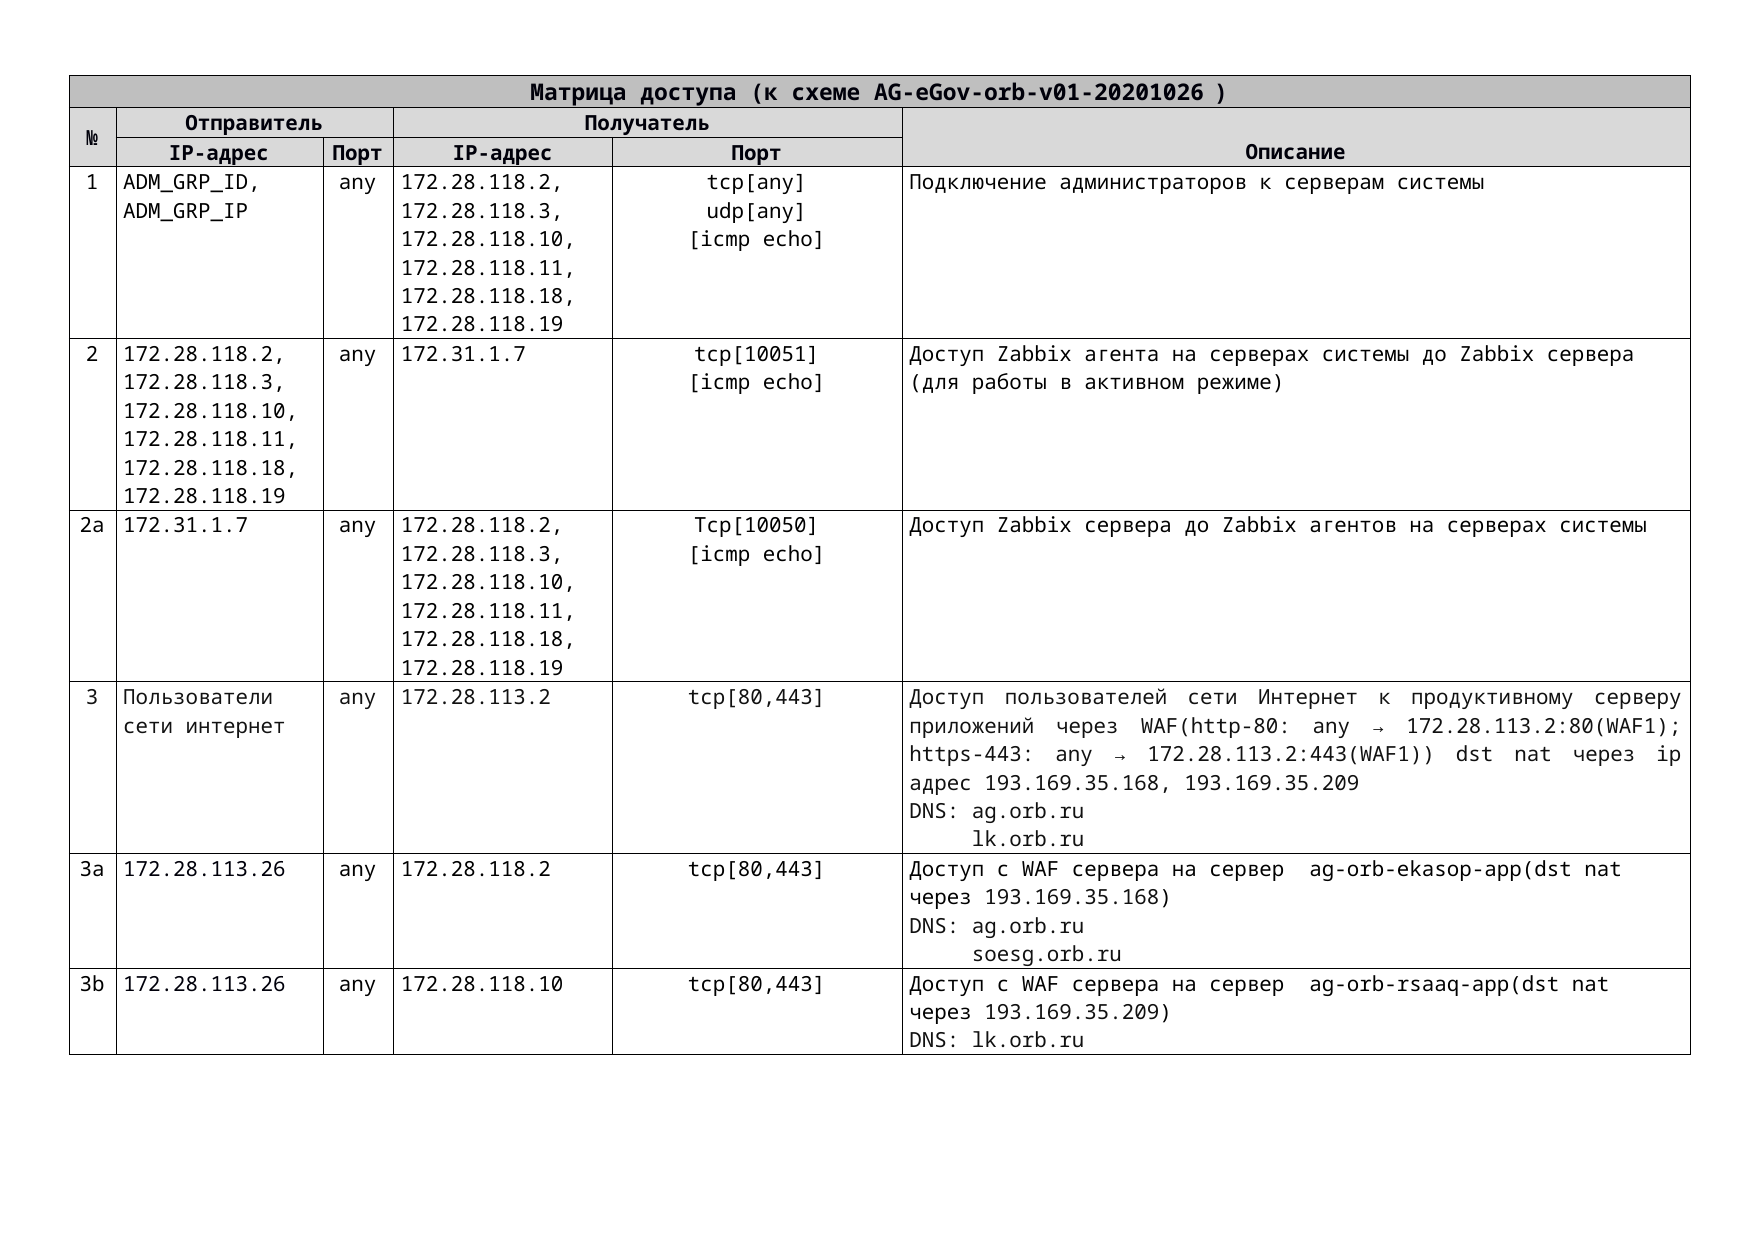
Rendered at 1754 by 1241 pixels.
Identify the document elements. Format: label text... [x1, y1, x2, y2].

table_cell ADM_GRP_ID, ADM_GRP_IP [117, 167, 323, 338]
table_cell any [324, 167, 393, 338]
table_cell Доступ с WAF сервера на сервер ag-orb-ekasop-app(dst nat через 193.169.35.168) DNS: ag.orb.ru soesg.orb.ru [903, 854, 1690, 968]
table_cell Подключение администраторов к серверам системы [903, 167, 1690, 338]
table_cell 2 [70, 339, 116, 509]
table_cell IP-адрес [117, 138, 323, 166]
table_cell 3b [70, 969, 116, 1054]
table_cell Получатель [394, 108, 902, 137]
table_cell any [324, 969, 393, 1054]
table_cell 172.28.118.2 [394, 854, 612, 968]
table_cell 172.31.1.7 [394, 339, 612, 509]
table_cell any [324, 682, 393, 853]
table_cell 2a [70, 511, 116, 681]
table_cell any [324, 339, 393, 509]
table_cell Tcp[10050] [icmp echo] [613, 511, 902, 681]
table_cell 3a [70, 854, 116, 968]
table_cell any [324, 511, 393, 681]
table_cell 172.28.118.2, 172.28.118.3, 172.28.118.10, 172.28.118.11, 172.28.118.18, 172.28.118.19 [394, 167, 612, 338]
table_cell Описание [903, 108, 1690, 166]
table_cell Пользователи сети интернет [117, 682, 323, 853]
table_cell 172.28.118.2, 172.28.118.3, 172.28.118.10, 172.28.118.11, 172.28.118.18, 172.28.118.19 [394, 511, 612, 681]
table_cell any [324, 854, 393, 968]
table_cell 172.28.118.10 [394, 969, 612, 1054]
table_cell tcp[10051] [icmp echo] [613, 339, 902, 509]
table_cell Отправитель [117, 108, 393, 137]
table_cell 3 [70, 682, 116, 853]
table_cell № [70, 108, 116, 166]
table_cell 172.28.113.2 [394, 682, 612, 853]
table_cell tcp[80,443] [613, 969, 902, 1054]
table_cell Доступ Zabbix сервера до Zabbix агентов на серверах системы [903, 511, 1690, 681]
table_cell Порт [613, 138, 902, 166]
table_cell 1 [70, 167, 116, 338]
table_cell 172.28.118.2, 172.28.118.3, 172.28.118.10, 172.28.118.11, 172.28.118.18, 172.28.118.19 [117, 339, 323, 509]
table_cell 172.31.1.7 [117, 511, 323, 681]
table_cell 172.28.113.26 [117, 854, 323, 968]
table_cell tcp[80,443] [613, 854, 902, 968]
table_cell Доступ Zabbix агента на серверах системы до Zabbix сервера (для работы в активном режиме) [903, 339, 1690, 509]
table_cell tcp[80,443] [613, 682, 902, 853]
table_cell Доступ с WAF сервера на сервер ag-orb-rsaaq-app(dst nat через 193.169.35.209) DNS: lk.orb.ru [903, 969, 1690, 1054]
table_cell Доступ пользователей сети Интернет к продуктивному серверу приложений через WAF(http-80: any → 172.28.113.2:80(WAF1); https-443: any → 172.28.113.2:443(WAF1)) dst nat через ip адрес 193.169.35.168, 193.169.35.209 DNS: ag.orb.ru lk.orb.ru [903, 682, 1690, 853]
table_cell tcp[any] udp[any] [icmp echo] [613, 167, 902, 338]
table_cell 172.28.113.26 [117, 969, 323, 1054]
table_cell IP-адрес [394, 138, 612, 166]
table_cell Порт [324, 138, 393, 166]
table_header Матрица доступа (к схеме AG-eGov-orb-v01-20201026 ) [70, 76, 1690, 107]
